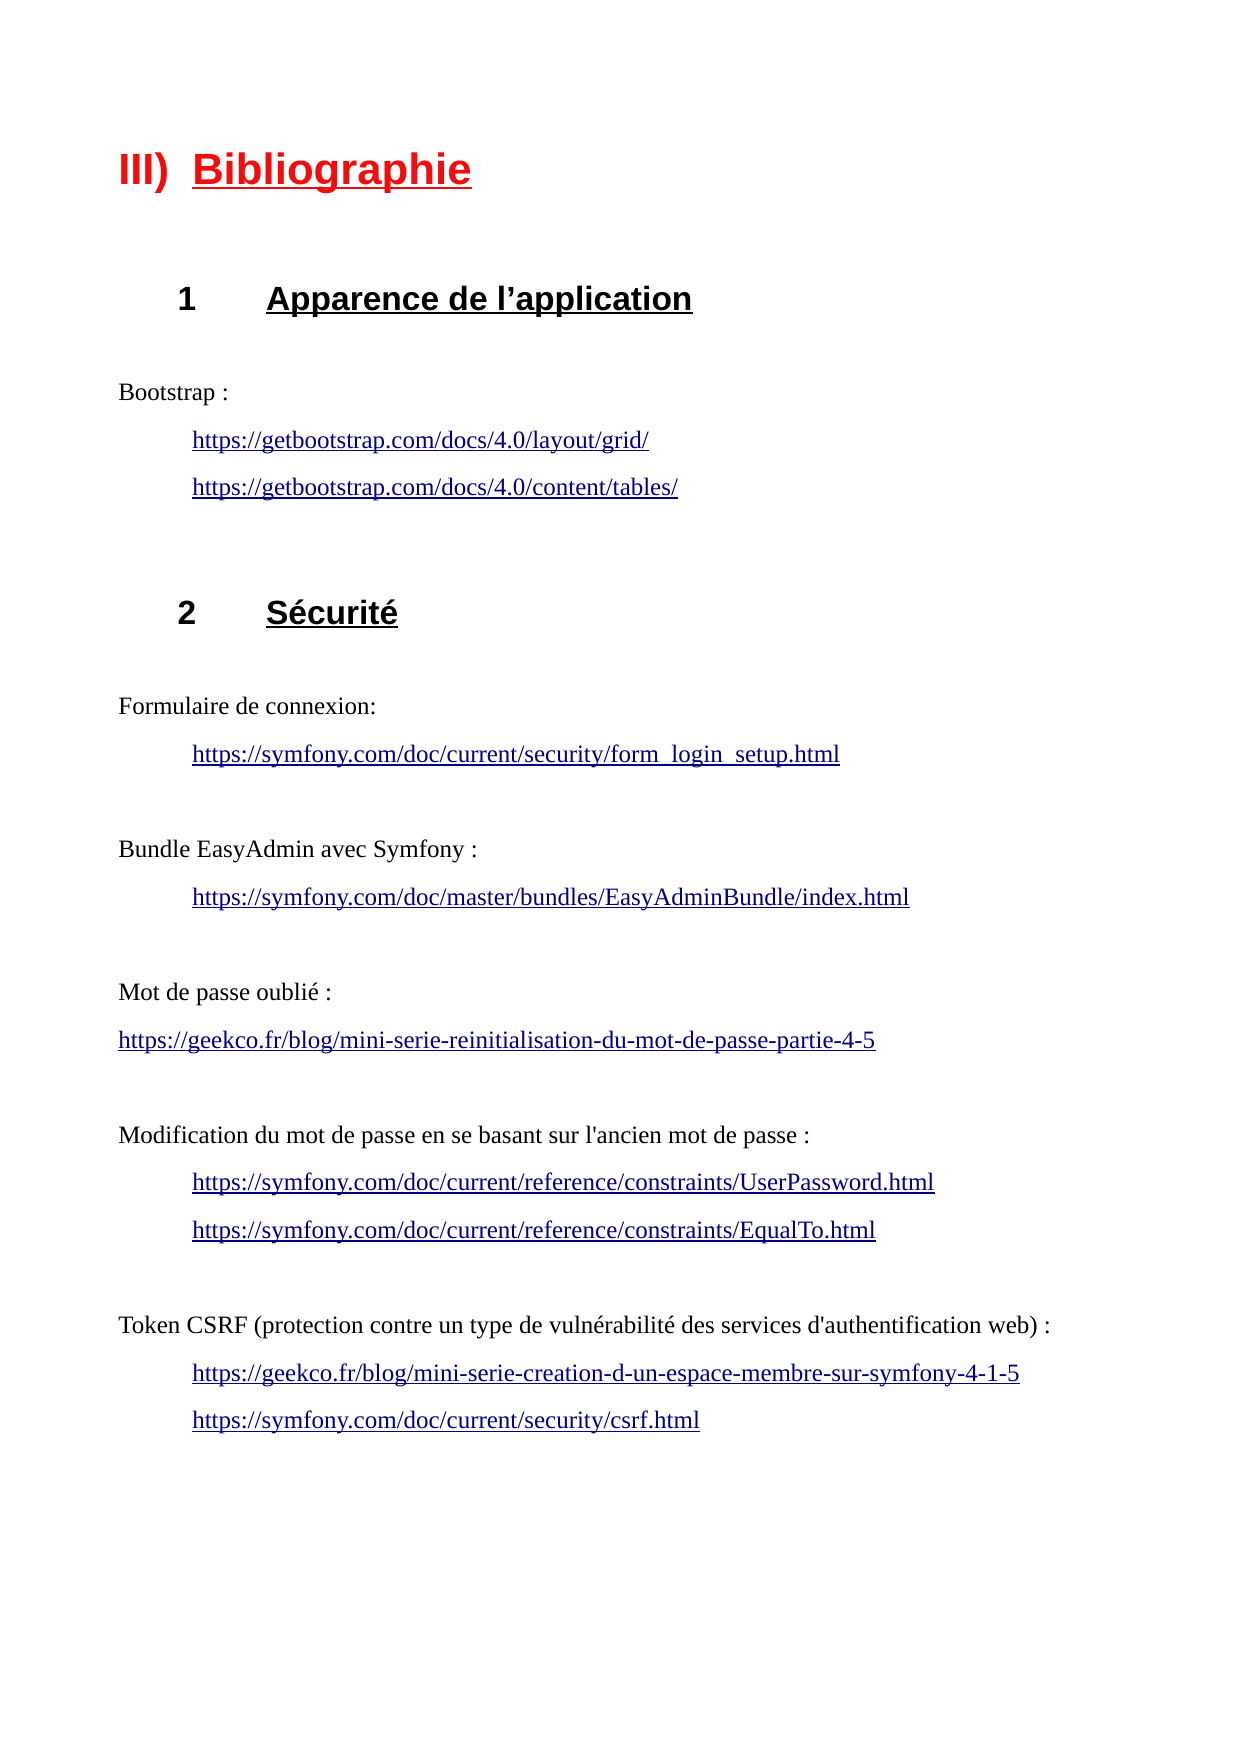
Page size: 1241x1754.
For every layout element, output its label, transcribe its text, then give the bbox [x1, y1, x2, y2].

text Bundle EasyAdmin avec Symfony : [118, 834, 1122, 863]
text https://getbootstrap.com/docs/4.0/content/tables/ [118, 472, 1122, 501]
text https://symfony.com/doc/current/security/csrf.html [118, 1406, 1122, 1434]
subtitle Sécurité [118, 593, 1122, 631]
text https://geekco.fr/blog/mini-serie-creation-d-un-espace-membre-sur-symfony-4-1-5 [118, 1358, 1122, 1387]
subtitle Bibliographie [118, 143, 1122, 193]
text https://geekco.fr/blog/mini-serie-reinitialisation-du-mot-de-passe-partie-4-5 [118, 1025, 1122, 1053]
text https://symfony.com/doc/current/reference/constraints/UserPassword.html [118, 1167, 1122, 1196]
text Token CSRF (protection contre un type de vulnérabilité des services d'authentification web) : [118, 1310, 1122, 1339]
text https://symfony.com/doc/master/bundles/EasyAdminBundle/index.html [118, 882, 1122, 911]
text Formulaire de connexion: [118, 691, 1122, 720]
text https://symfony.com/doc/current/reference/constraints/EqualTo.html [118, 1215, 1122, 1244]
text Bootstrap : [118, 377, 1122, 406]
subtitle Apparence de l’application [118, 278, 1122, 317]
text https://symfony.com/doc/current/security/form_login_setup.html [118, 739, 1122, 768]
text Modification du mot de passe en se basant sur l'ancien mot de passe : [118, 1120, 1122, 1149]
text https://getbootstrap.com/docs/4.0/layout/grid/ [118, 425, 1122, 454]
text Mot de passe oublié : [118, 977, 1122, 1006]
